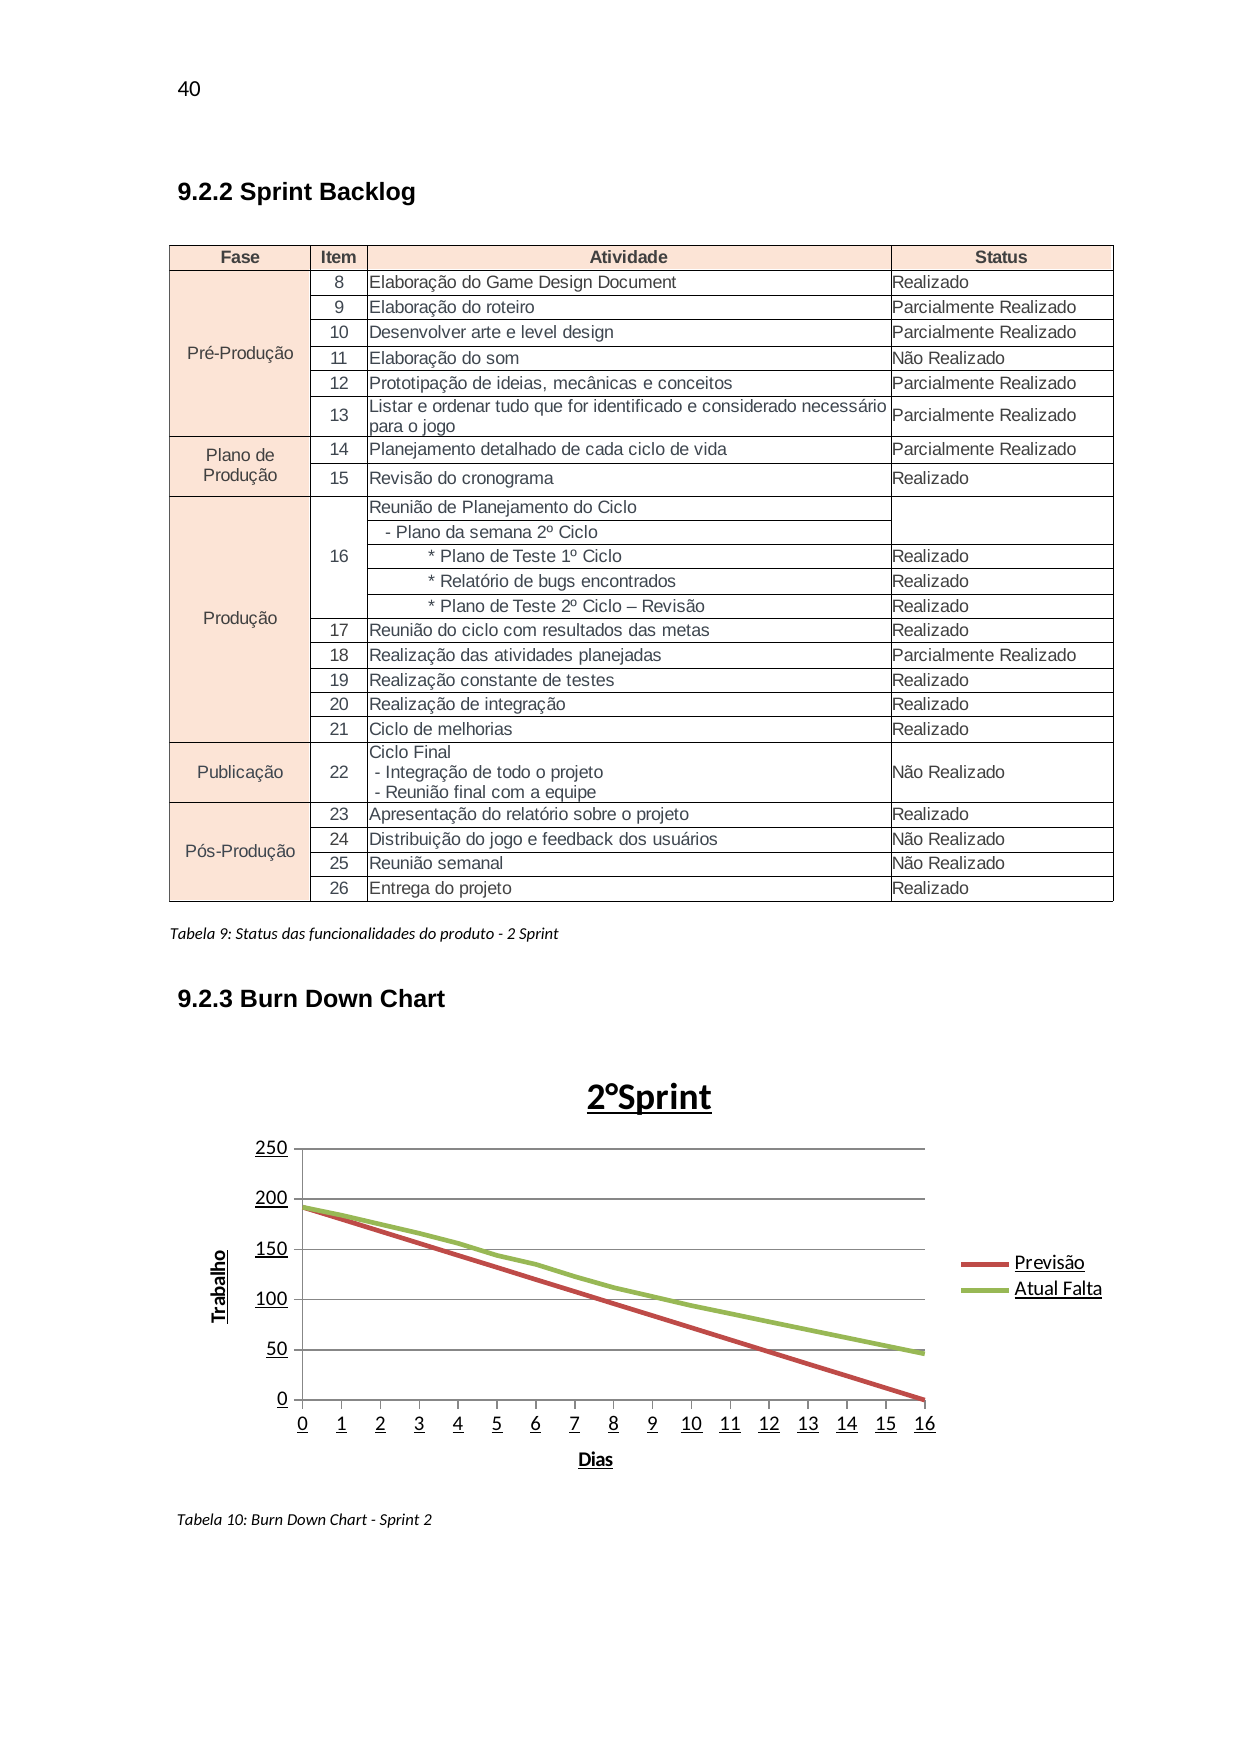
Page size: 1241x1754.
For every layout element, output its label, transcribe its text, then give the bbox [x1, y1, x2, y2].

subtitle 9.2.3 Burn Down Chart [892, 669, 1113, 692]
subtitle 9.2.3 Burn Down Chart [892, 595, 1113, 618]
subtitle 9.2.3 Burn Down Chart [368, 595, 891, 618]
subtitle 9.2.3 Burn Down Chart [892, 545, 1113, 568]
subtitle 9.2.3 Burn Down Chart [169, 233, 1130, 923]
subtitle 9.2.3 Burn Down Chart [892, 803, 1113, 827]
text Tabela 9: Status das funcionalidades do produto - 2 Sprint [169, 923, 1130, 943]
subtitle 9.2.3 Burn Down Chart [892, 397, 1113, 436]
subtitle 9.2.3 Burn Down Chart [892, 296, 1113, 319]
subtitle 9.2.3 Burn Down Chart [892, 497, 1113, 544]
subtitle 9.2.3 Burn Down Chart [892, 371, 1113, 396]
subtitle 9.2.3 Burn Down Chart [368, 569, 891, 594]
subtitle 9.2.3 Burn Down Chart [368, 521, 891, 544]
text Tabela 10: Burn Down Chart - Sprint 2 [177, 1502, 1122, 1529]
subtitle 9.2.3 Burn Down Chart [892, 619, 1113, 642]
subtitle 9.2.3 Burn Down Chart [892, 347, 1113, 370]
subtitle 9.2.3 Burn Down Chart [311, 828, 366, 850]
subtitle 9.2.3 Burn Down Chart [892, 693, 1113, 716]
subtitle 9.2.3 Burn Down Chart [892, 437, 1113, 463]
subtitle 9.2.3 Burn Down Chart [368, 497, 891, 520]
subtitle 9.2.3 Burn Down Chart [892, 743, 1113, 802]
subtitle 9.2.3 Burn Down Chart [177, 943, 1122, 1013]
subtitle 9.2.3 Burn Down Chart [892, 271, 1113, 295]
subtitle 9.2.3 Burn Down Chart [368, 877, 891, 901]
subtitle 9.2.3 Burn Down Chart [892, 828, 1113, 852]
subtitle 9.2.3 Burn Down Chart [892, 320, 1113, 346]
subtitle 9.2.3 Burn Down Chart [892, 464, 1113, 496]
subtitle 9.2.3 Burn Down Chart [892, 643, 1113, 668]
subtitle 9.2.3 Burn Down Chart [892, 569, 1113, 594]
subtitle 9.2.3 Burn Down Chart [311, 619, 366, 642]
subtitle 9.2.3 Burn Down Chart [892, 853, 1113, 876]
subtitle 9.2.3 Burn Down Chart [368, 743, 891, 802]
subtitle 9.2.3 Burn Down Chart [892, 717, 1113, 742]
subtitle 9.2.3 Burn Down Chart [368, 545, 891, 568]
subtitle 9.2.3 Burn Down Chart [311, 643, 366, 666]
subtitle 9.2.2 Sprint Backlog [177, 177, 1122, 206]
